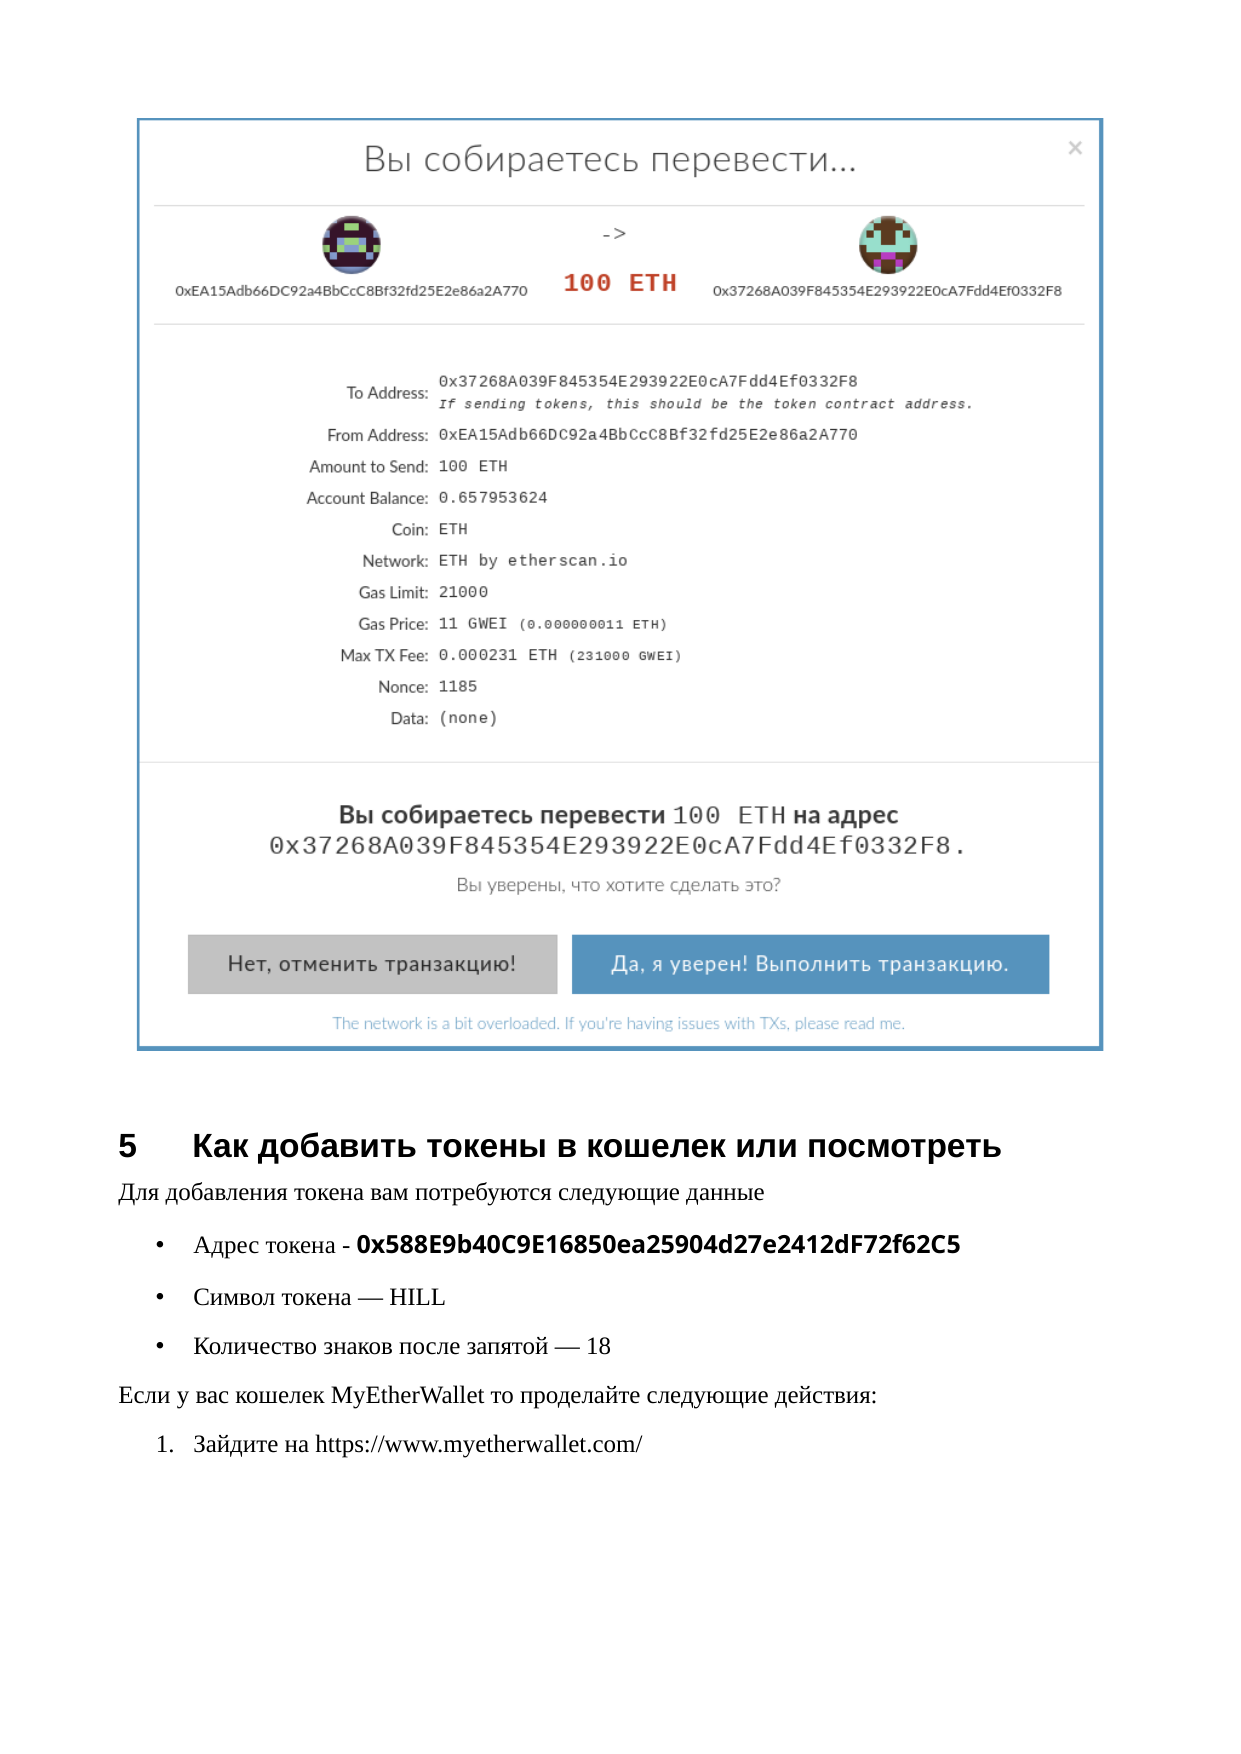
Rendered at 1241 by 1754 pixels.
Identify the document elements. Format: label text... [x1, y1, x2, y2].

subtitle Как добавить токены в кошелек или посмотреть [118, 1126, 1122, 1165]
text Если у вас кошелек MyEtherWallet то проделайте следующие действия: [118, 1380, 1122, 1409]
picture [136, 118, 1104, 1051]
list Адрес токена - 0x588E9b40C9E16850ea25904d27e2412dF72f62C5 [156, 1226, 1122, 1261]
list Количество знаков после запятой — 18 [156, 1331, 1122, 1360]
list Зайдите на https://www.myetherwallet.com/ [156, 1429, 1122, 1458]
list Символ токена — HILL [156, 1282, 1122, 1311]
text Для добавления токена вам потребуются следующие данные [118, 1177, 1122, 1206]
